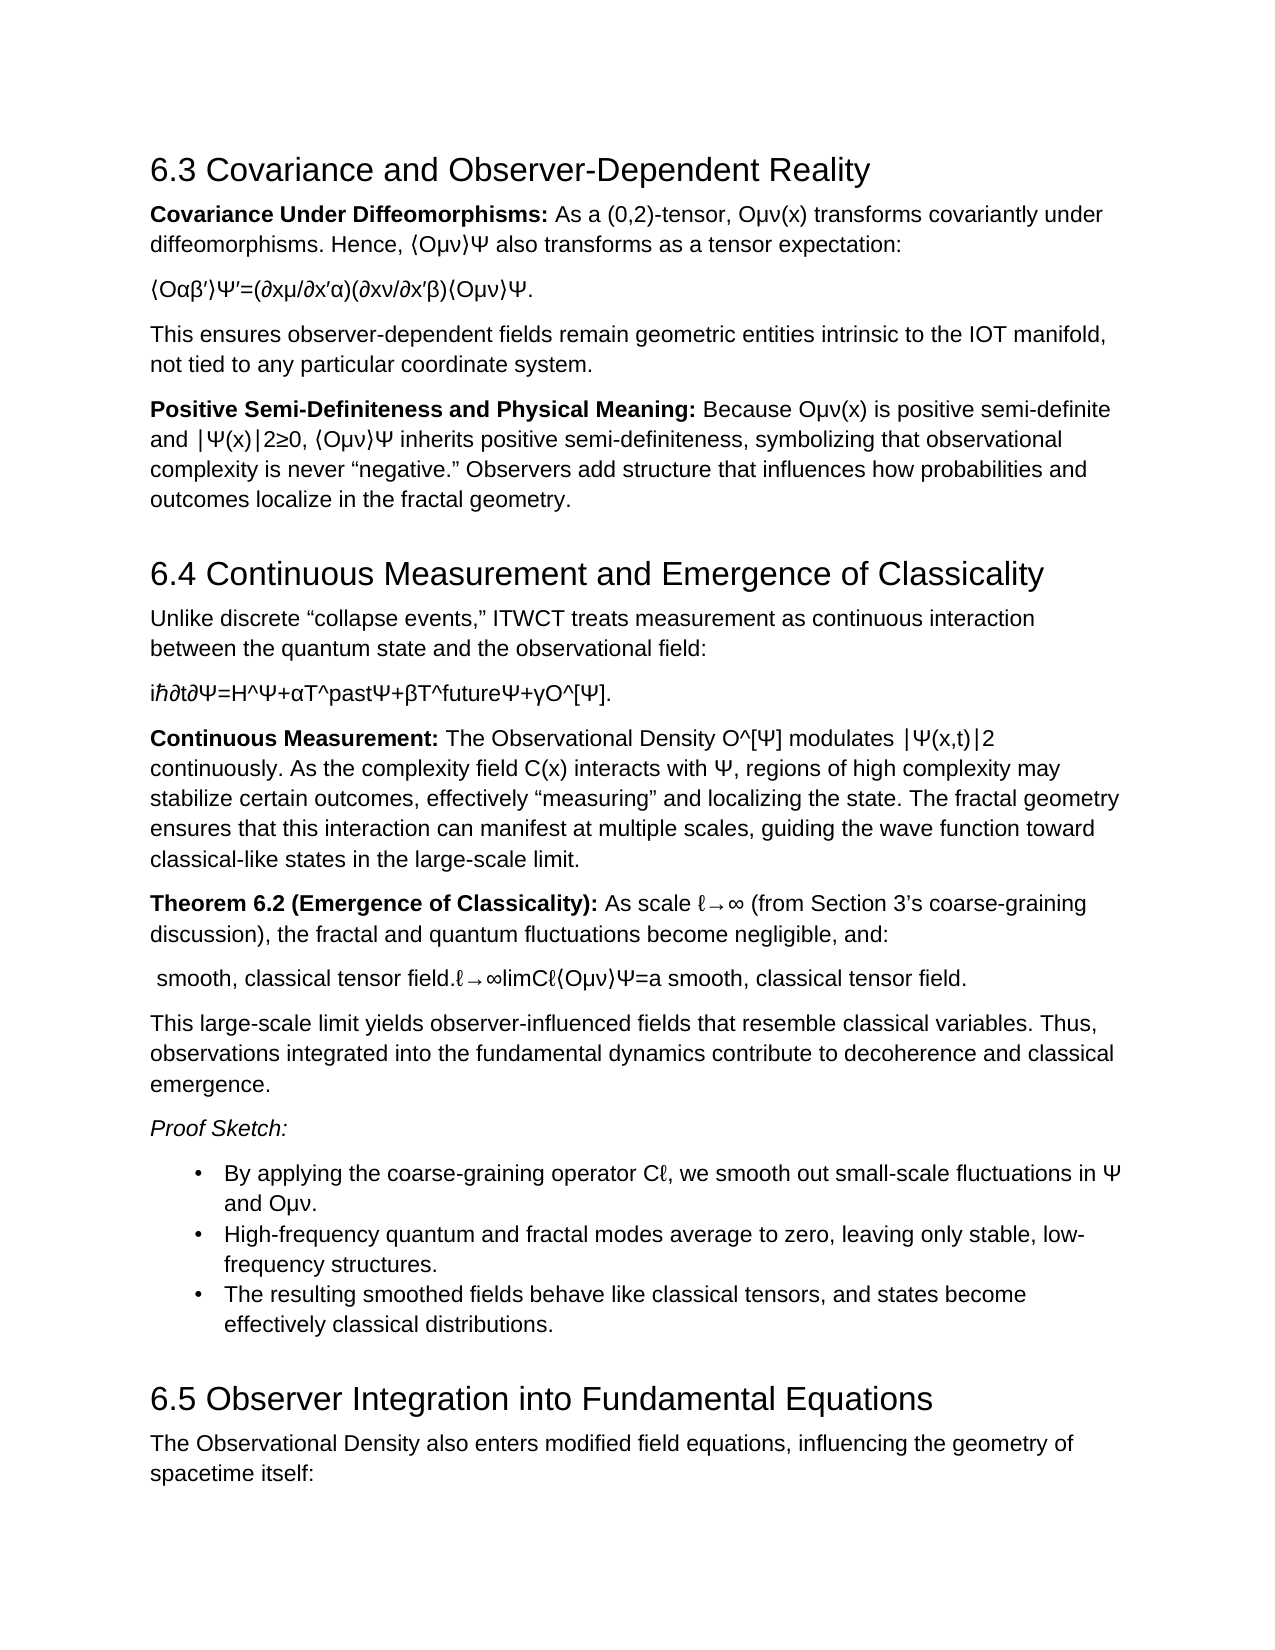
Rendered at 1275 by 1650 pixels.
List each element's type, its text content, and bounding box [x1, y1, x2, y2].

text The Observational Density also enters modified field equations, influencing the geometry of spacetime itself: [150, 1430, 1125, 1486]
subtitle 6.5 Observer Integration into Fundamental Equations [150, 1379, 1125, 1417]
list High-frequency quantum and fractal modes average to zero, leaving only stable, low-frequency structures. [194, 1221, 1125, 1277]
text ⟨Oαβ′​⟩Ψ′​=(∂xμ/∂x′α)(∂xν/∂x′β)⟨Oμν​⟩Ψ​. [150, 276, 1125, 302]
text iℏ∂t∂Ψ​=H^Ψ+αT^past​Ψ+βT^future​Ψ+γO^[Ψ]. [150, 680, 1125, 706]
list The resulting smoothed fields behave like classical tensors, and states become effectively classical distributions. [194, 1281, 1125, 1338]
list By applying the coarse-graining operator Cℓ​, we smooth out small-scale fluctuations in Ψ and Oμν​. [194, 1160, 1125, 1217]
text Proof Sketch: [150, 1115, 1125, 1142]
text Theorem 6.2 (Emergence of Classicality): As scale ℓ→∞ (from Section 3’s coarse-graining discussion), the fractal and quantum fluctuations become negligible, and: [150, 890, 1125, 947]
subtitle 6.4 Continuous Measurement and Emergence of Classicality [150, 554, 1125, 592]
text This ensures observer-dependent fields remain geometric entities intrinsic to the IOT manifold, not tied to any particular coordinate system. [150, 321, 1125, 377]
text Covariance Under Diffeomorphisms: As a (0,2)-tensor, Oμν​(x) transforms covariantly under diffeomorphisms. Hence, ⟨Oμν​⟩Ψ​ also transforms as a tensor expectation: [150, 201, 1125, 257]
text This large-scale limit yields observer-influenced fields that resemble classical variables. Thus, observations integrated into the fundamental dynamics contribute to decoherence and classical emergence. [150, 1010, 1125, 1097]
text Positive Semi-Definiteness and Physical Meaning: Because Oμν​(x) is positive semi-definite and ∣Ψ(x)∣2≥0, ⟨Oμν​⟩Ψ​ inherits positive semi-definiteness, symbolizing that observational complexity is never “negative.” Observers add structure that influences how probabilities and outcomes localize in the fractal geometry. [150, 396, 1125, 513]
subtitle 6.3 Covariance and Observer-Dependent Reality [150, 150, 1125, 188]
text Continuous Measurement: The Observational Density O^[Ψ] modulates ∣Ψ(x,t)∣2 continuously. As the complexity field C(x) interacts with Ψ, regions of high complexity may stabilize certain outcomes, effectively “measuring” and localizing the state. The fractal geometry ensures that this interaction can manifest at multiple scales, guiding the wave function toward classical-like states in the large-scale limit. [150, 725, 1125, 872]
text smooth, classical tensor field.ℓ→∞lim​Cℓ​⟨Oμν​⟩Ψ​=a smooth, classical tensor field. [150, 965, 1125, 992]
text Unlike discrete “collapse events,” ITWCT treats measurement as continuous interaction between the quantum state and the observational field: [150, 605, 1125, 662]
